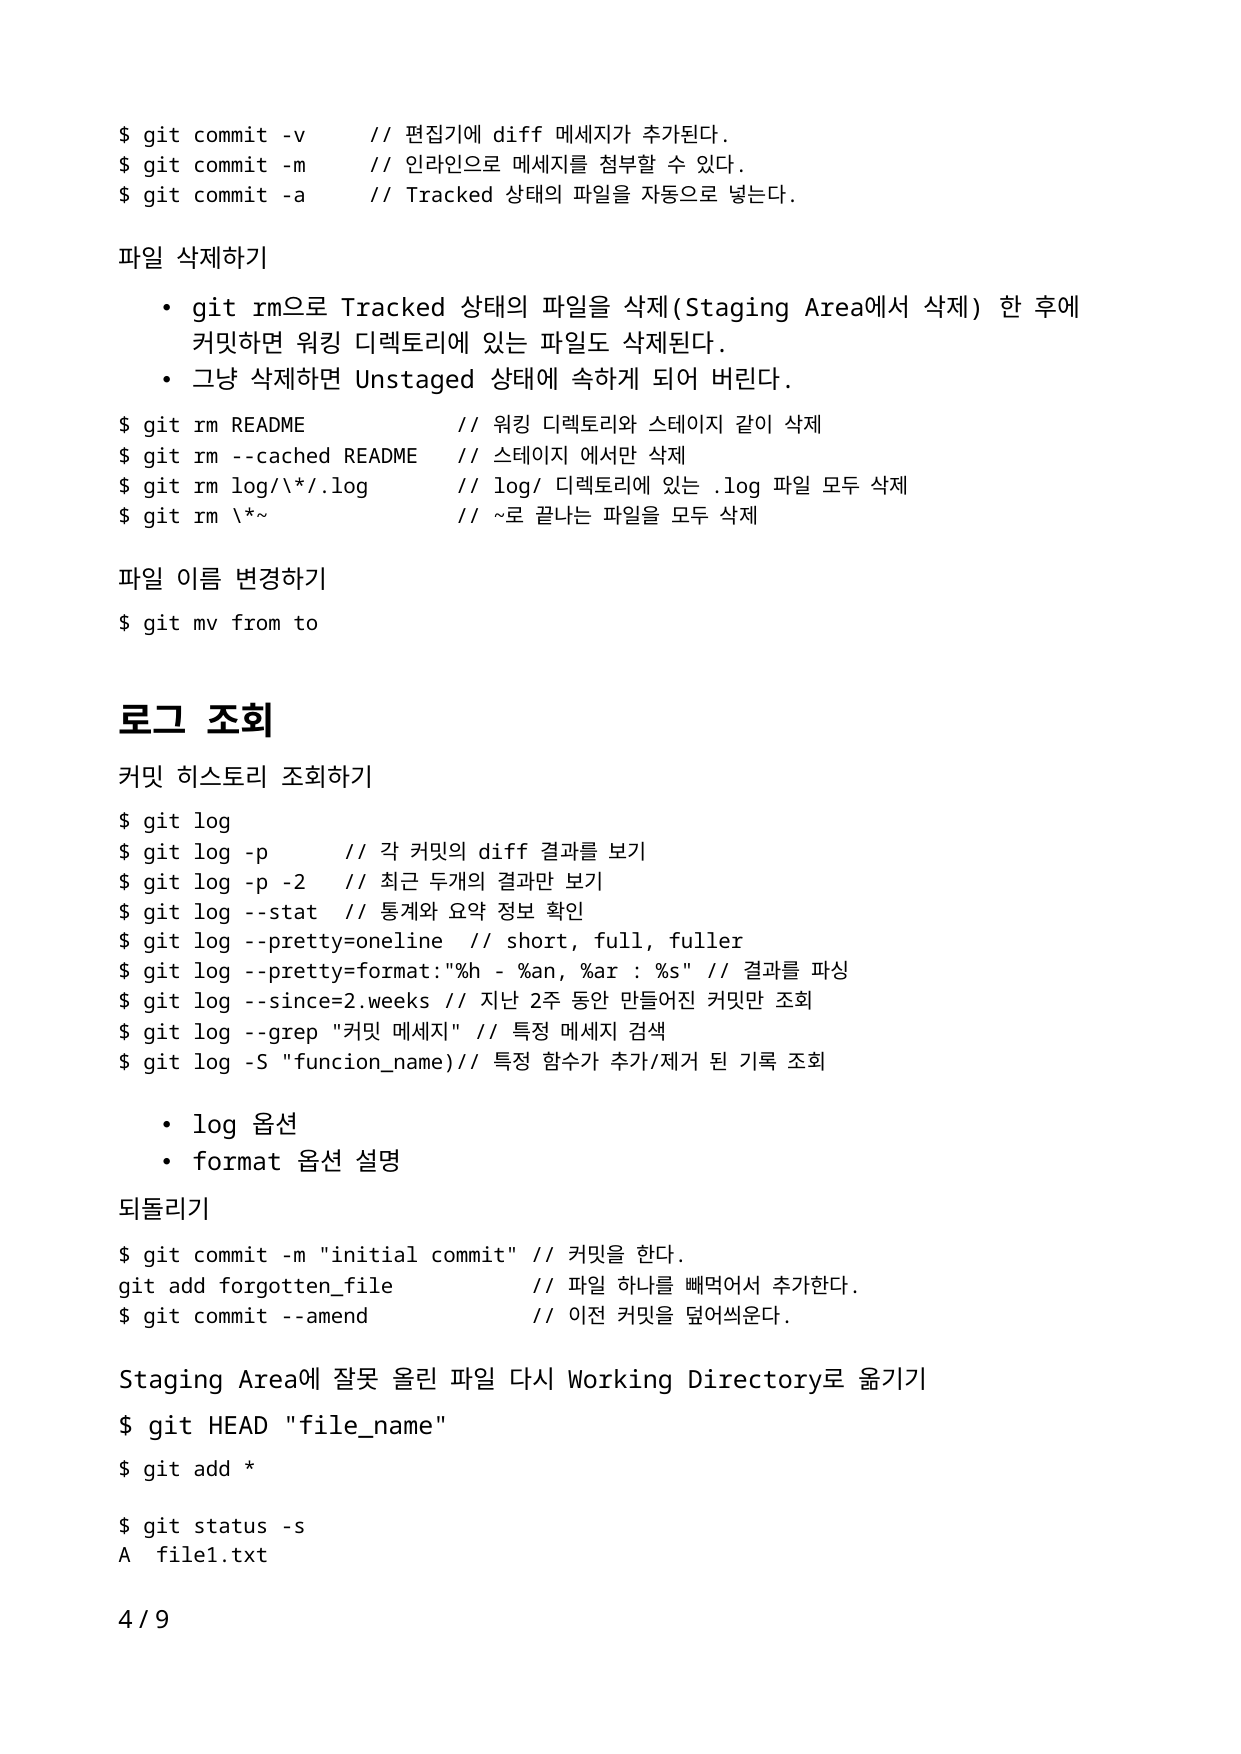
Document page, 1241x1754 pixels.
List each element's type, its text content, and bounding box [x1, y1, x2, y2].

text $ git status -s [118, 1511, 1122, 1540]
text $ git commit -m "initial commit" // 커밋을 한다. [118, 1239, 1122, 1269]
text $ git log --pretty=oneline // short, full, fuller [118, 926, 1122, 954]
text $ git log -p -2 // 최근 두개의 결과만 보기 [118, 865, 1122, 896]
text $ git rm README // 워킹 디렉토리와 스테이지 같이 삭제 [118, 408, 1122, 439]
text $ git mv from to [118, 608, 1122, 636]
text 파일 이름 변경하기 [118, 559, 1122, 596]
text $ git log --grep "커밋 메세지" // 특정 메세지 검색 [118, 1015, 1122, 1045]
text 커밋 히스토리 조회하기 [118, 758, 1122, 794]
text $ git commit -m // 인라인으로 메세지를 첨부할 수 있다. [118, 148, 1122, 179]
text $ git commit -a // Tracked 상태의 파일을 자동으로 넣는다. [118, 179, 1122, 209]
list format 옵션 설명 [162, 1141, 1122, 1177]
text $ git HEAD "file_name" [118, 1408, 1122, 1442]
text $ git commit --amend // 이전 커밋을 덮어씌운다. [118, 1299, 1122, 1330]
text 되돌리기 [118, 1190, 1122, 1226]
list 그냥 삭제하면 Unstaged 상태에 속하게 되어 버린다. [162, 360, 1122, 396]
text $ git log --since=2.weeks // 지난 2주 동안 만들어진 커밋만 조회 [118, 984, 1122, 1015]
text $ git log -p // 각 커밋의 diff 결과를 보기 [118, 835, 1122, 865]
list git rm으로 Tracked 상태의 파일을 삭제(Staging Area에서 삭제) 한 후에 커밋하면 워킹 디렉토리에 있는 파일도 삭제된다. [162, 287, 1122, 360]
text $ git add * [118, 1454, 1122, 1483]
list log 옵션 [162, 1105, 1122, 1141]
text $ git rm --cached README // 스테이지 에서만 삭제 [118, 439, 1122, 469]
text $ git commit -v // 편집기에 diff 메세지가 추가된다. [118, 118, 1122, 148]
text git add forgotten_file // 파일 하나를 빼먹어서 추가한다. [118, 1269, 1122, 1299]
text $ git log -S "funcion_name)// 특정 함수가 추가/제거 된 기록 조회 [118, 1045, 1122, 1076]
text 파일 삭제하기 [118, 238, 1122, 275]
subtitle 로그 조회 [118, 691, 1122, 745]
text Staging Area에 잘못 올린 파일 다시 Working Directory로 옮기기 [118, 1359, 1122, 1395]
text $ git log [118, 806, 1122, 835]
text $ git rm \*~ // ~로 끝나는 파일을 모두 삭제 [118, 499, 1122, 530]
text A file1.txt [118, 1540, 1122, 1568]
text $ git rm log/\*/.log // log/ 디렉토리에 있는 .log 파일 모두 삭제 [118, 469, 1122, 499]
text $ git log --pretty=format:"%h - %an, %ar : %s" // 결과를 파싱 [118, 954, 1122, 984]
text $ git log --stat // 통계와 요약 정보 확인 [118, 896, 1122, 926]
